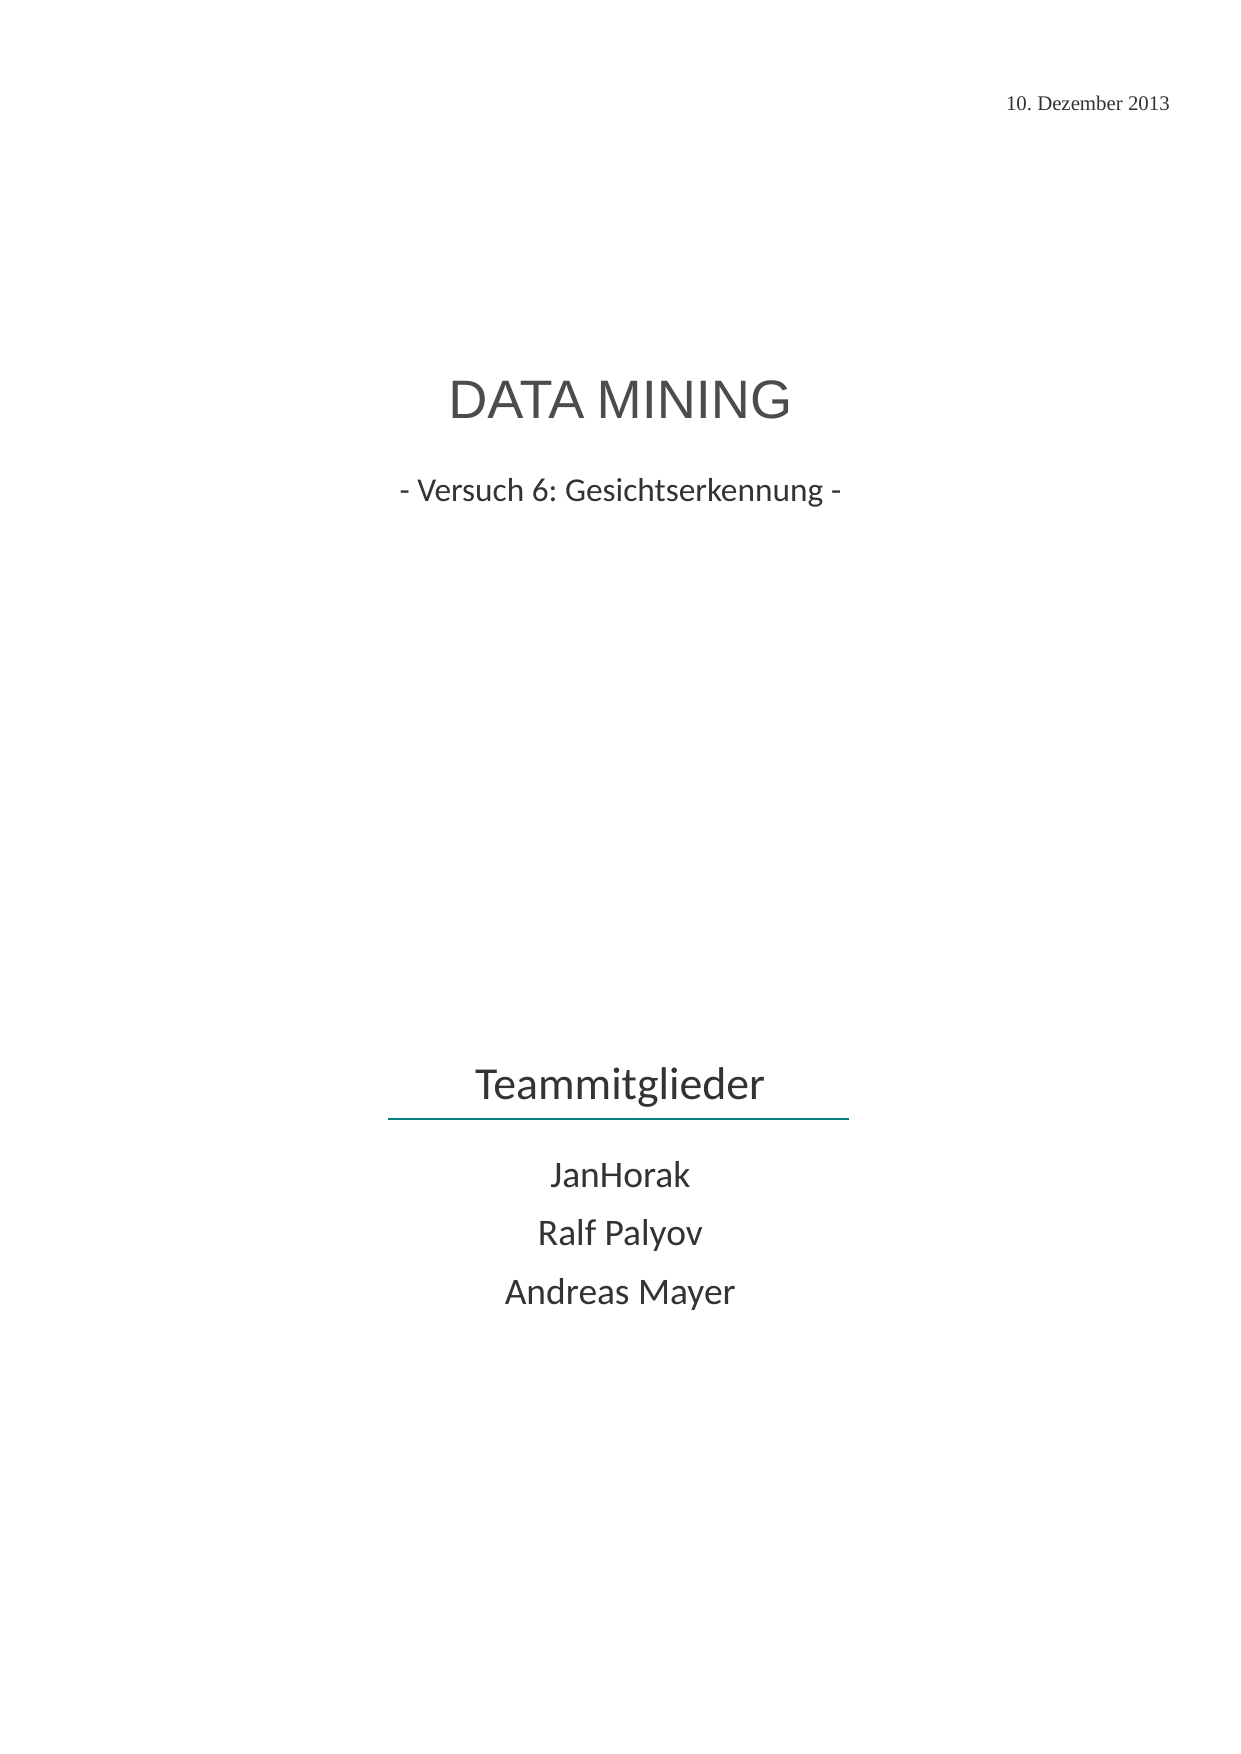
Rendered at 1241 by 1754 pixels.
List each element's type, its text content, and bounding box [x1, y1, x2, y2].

subtitle JanHorak [71, 1151, 1169, 1197]
subtitle Ralf Palyov [71, 1209, 1169, 1255]
subtitle Andreas Mayer [71, 1268, 1169, 1313]
subtitle Teammitglieder [71, 1055, 1169, 1111]
subtitle Data Mining [71, 368, 1169, 430]
subtitle - Versuch 6: Gesichtserkennung - [71, 469, 1169, 510]
